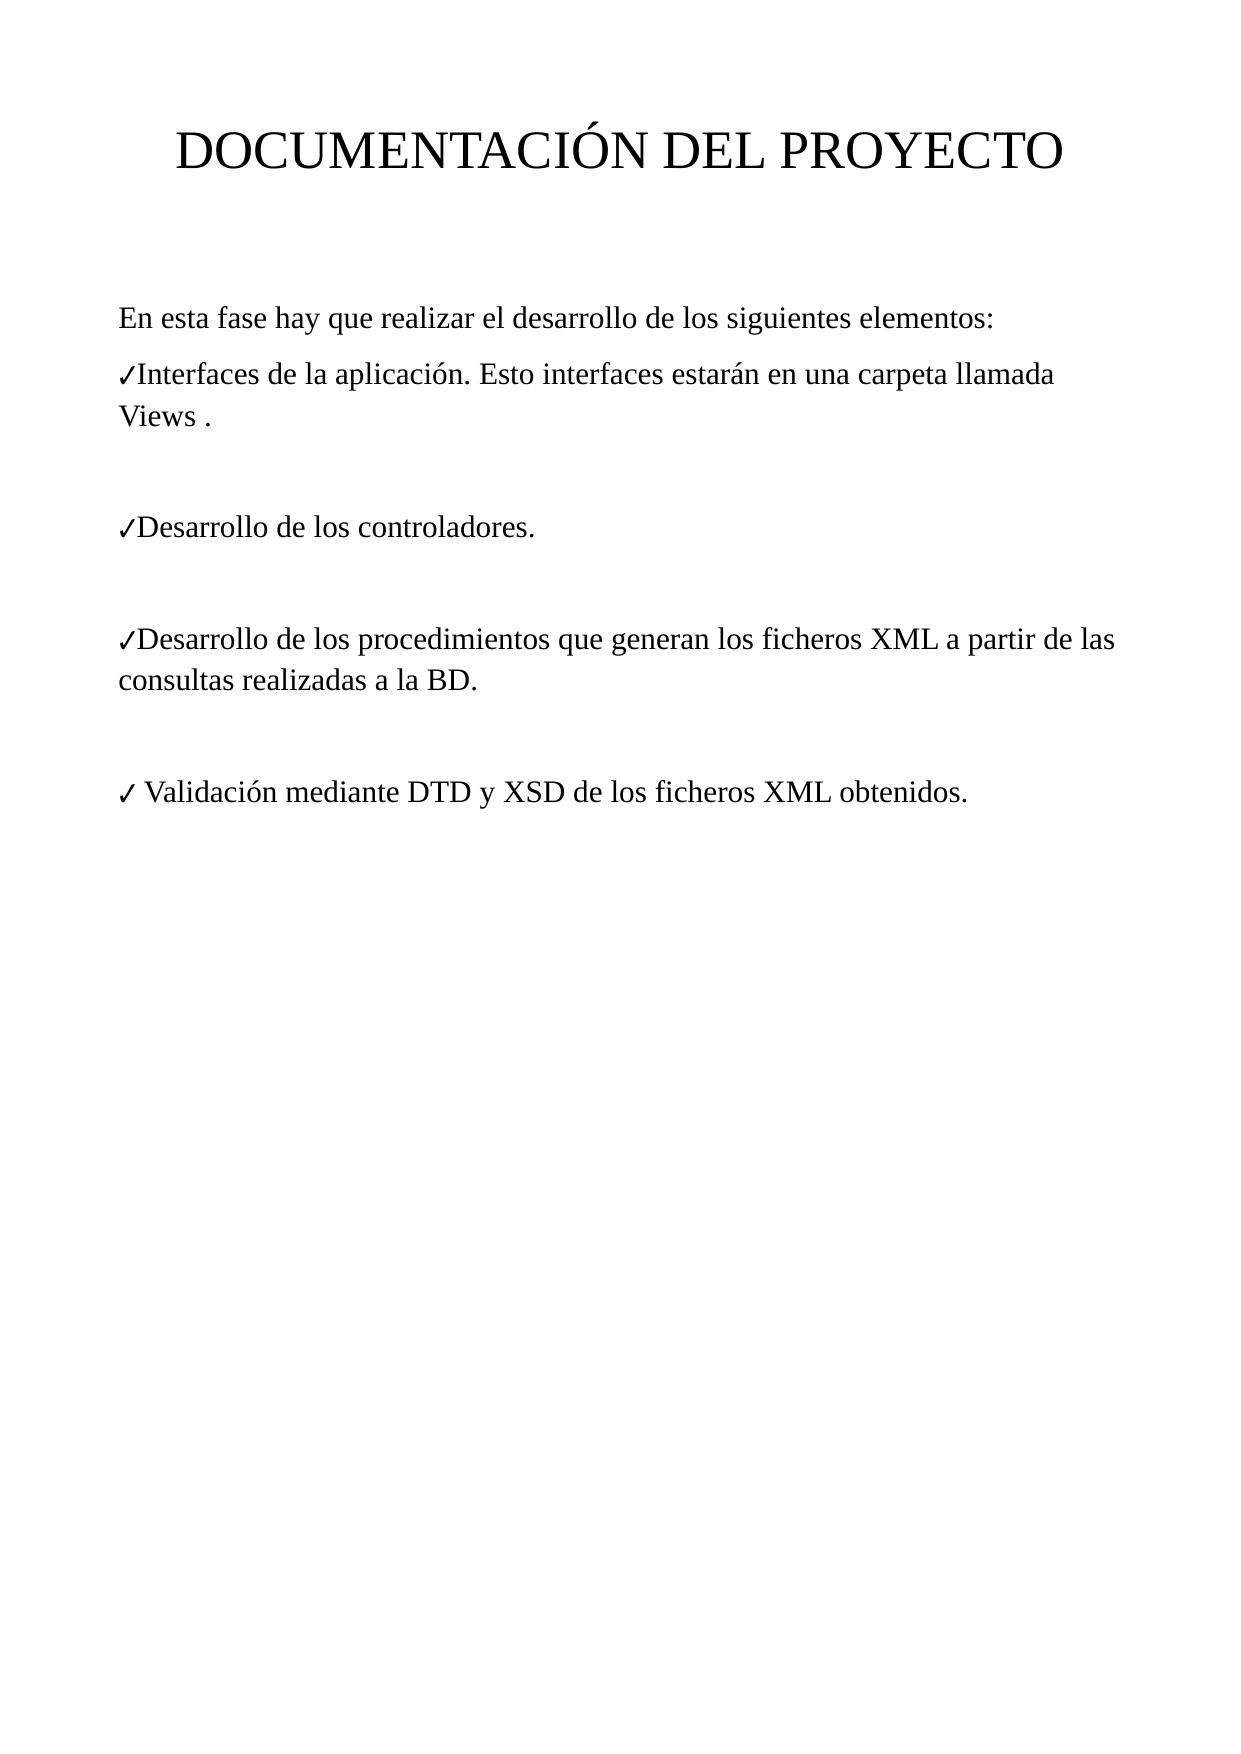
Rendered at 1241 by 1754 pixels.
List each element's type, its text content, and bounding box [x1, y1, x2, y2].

text ✔Desarrollo de los procedimientos que generan los ficheros XML a partir de las consultas realizadas a la BD. [118, 620, 1122, 697]
text ✔ Validación mediante DTD y XSD de los ficheros XML obtenidos. [118, 773, 1122, 809]
text En esta fase hay que realizar el desarrollo de los siguientes elementos: [118, 300, 1122, 336]
text ✔Desarrollo de los controladores. [118, 508, 1122, 544]
text ✔Interfaces de la aplicación. Esto interfaces estarán en una carpeta llamada Views . [118, 356, 1122, 433]
